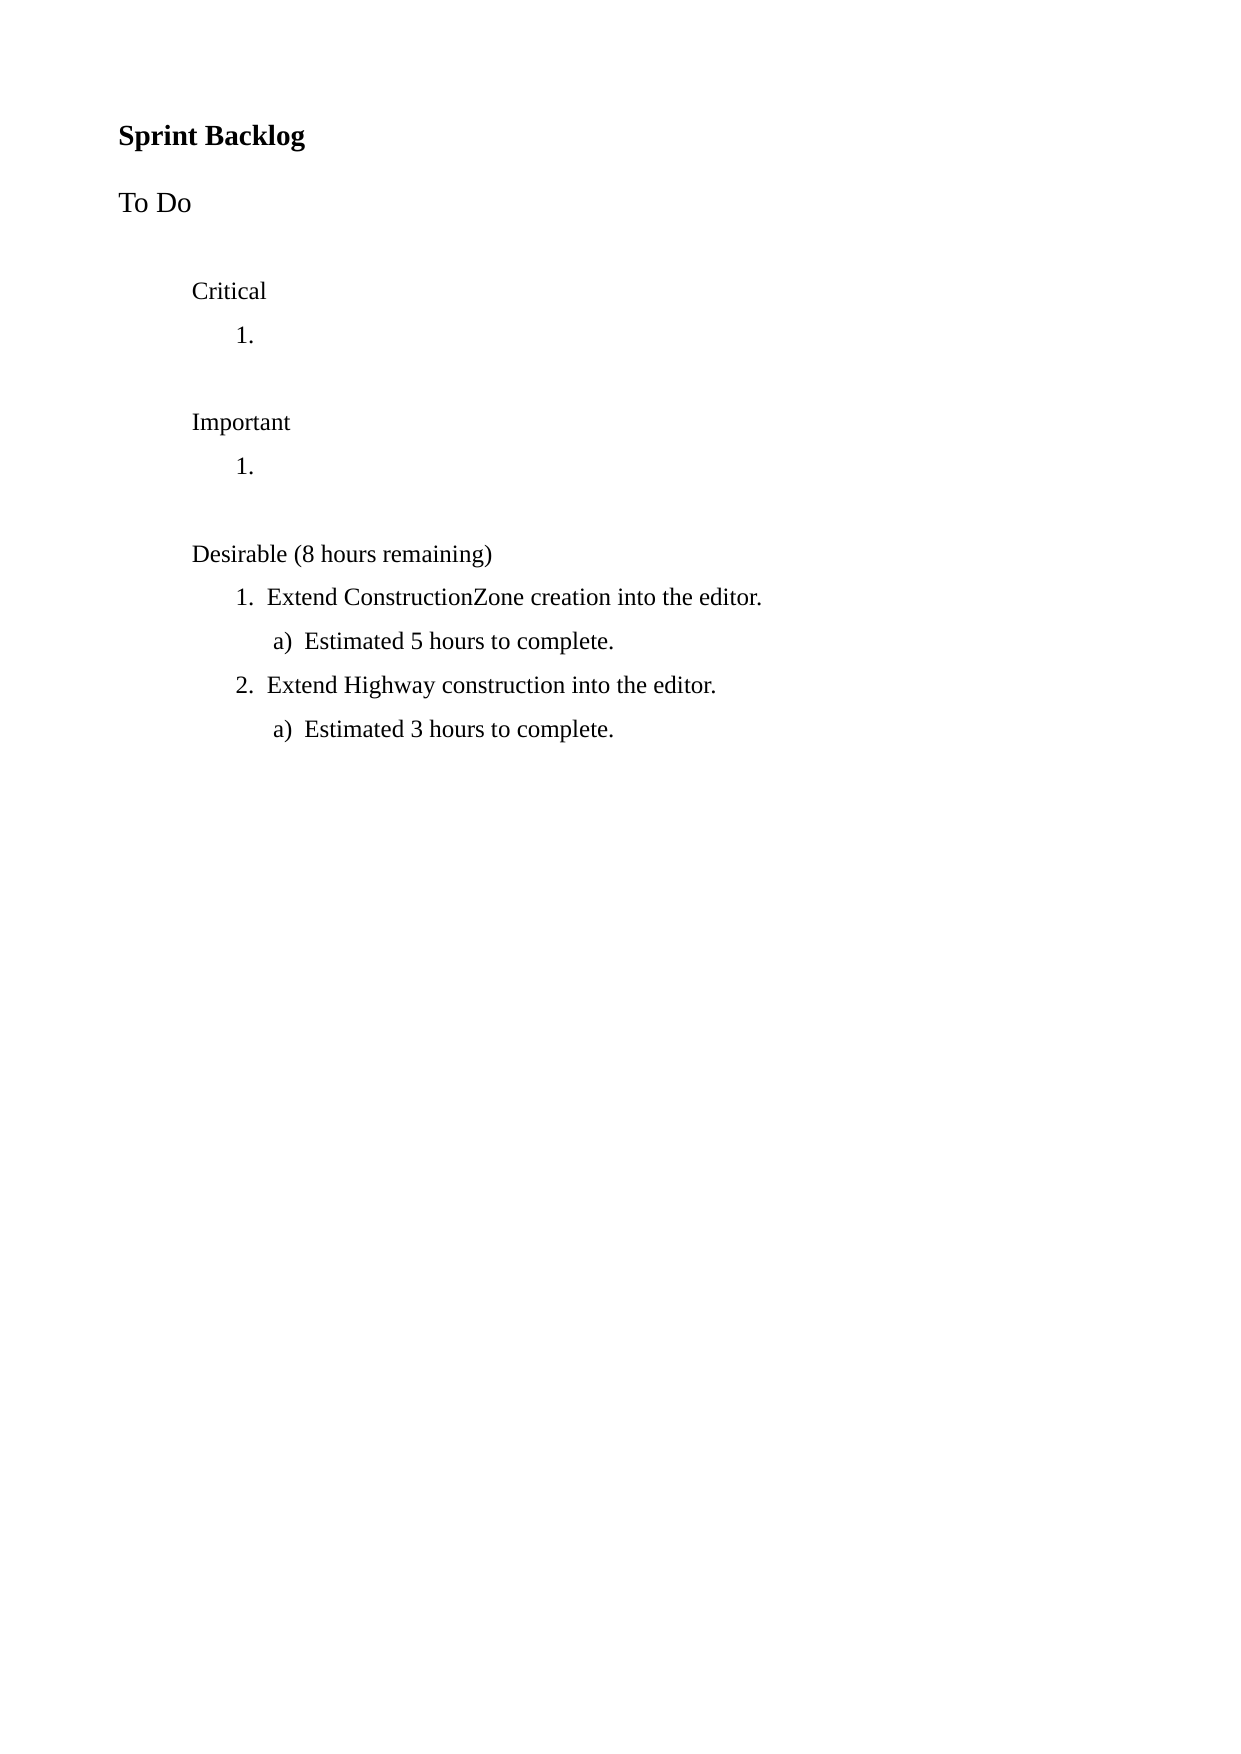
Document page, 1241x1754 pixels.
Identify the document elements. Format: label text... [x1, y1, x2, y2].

text To Do [118, 185, 1122, 219]
text Important [192, 407, 1122, 436]
list Extend Highway construction into the editor. [229, 670, 1122, 699]
text Sprint Backlog [118, 118, 1122, 152]
text Desirable (8 hours remaining) [192, 539, 1122, 567]
list Estimated 5 hours to complete. [267, 626, 1122, 655]
list Extend ConstructionZone creation into the editor. [229, 582, 1122, 611]
text Critical [192, 276, 1122, 305]
list Estimated 3 hours to complete. [267, 714, 1122, 742]
